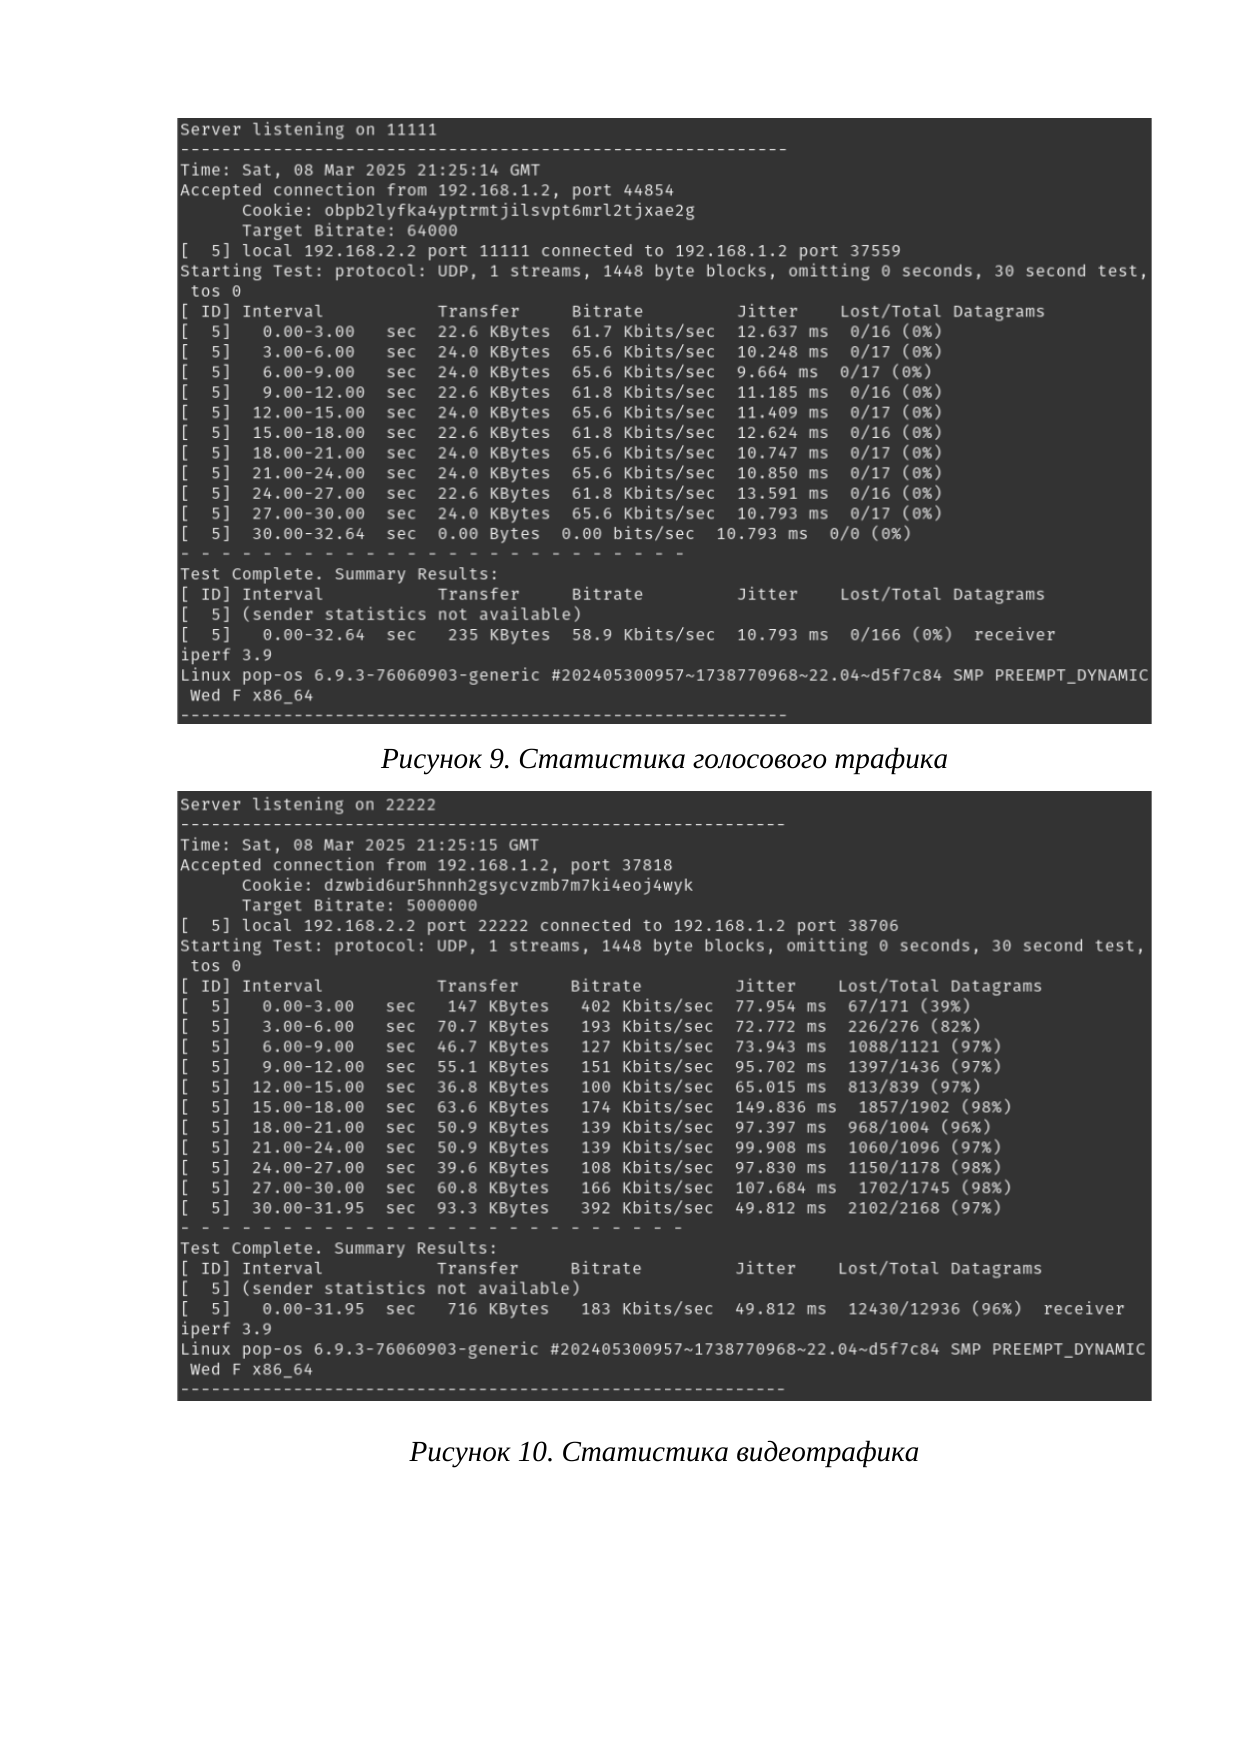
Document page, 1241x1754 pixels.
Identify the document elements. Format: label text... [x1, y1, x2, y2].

text Рисунок 9. Статистика голосового трафика [177, 724, 1152, 774]
text Рисунок 10. Статистика видеотрафика [177, 1401, 1152, 1467]
picture [177, 791, 1152, 1401]
picture [177, 118, 1152, 724]
